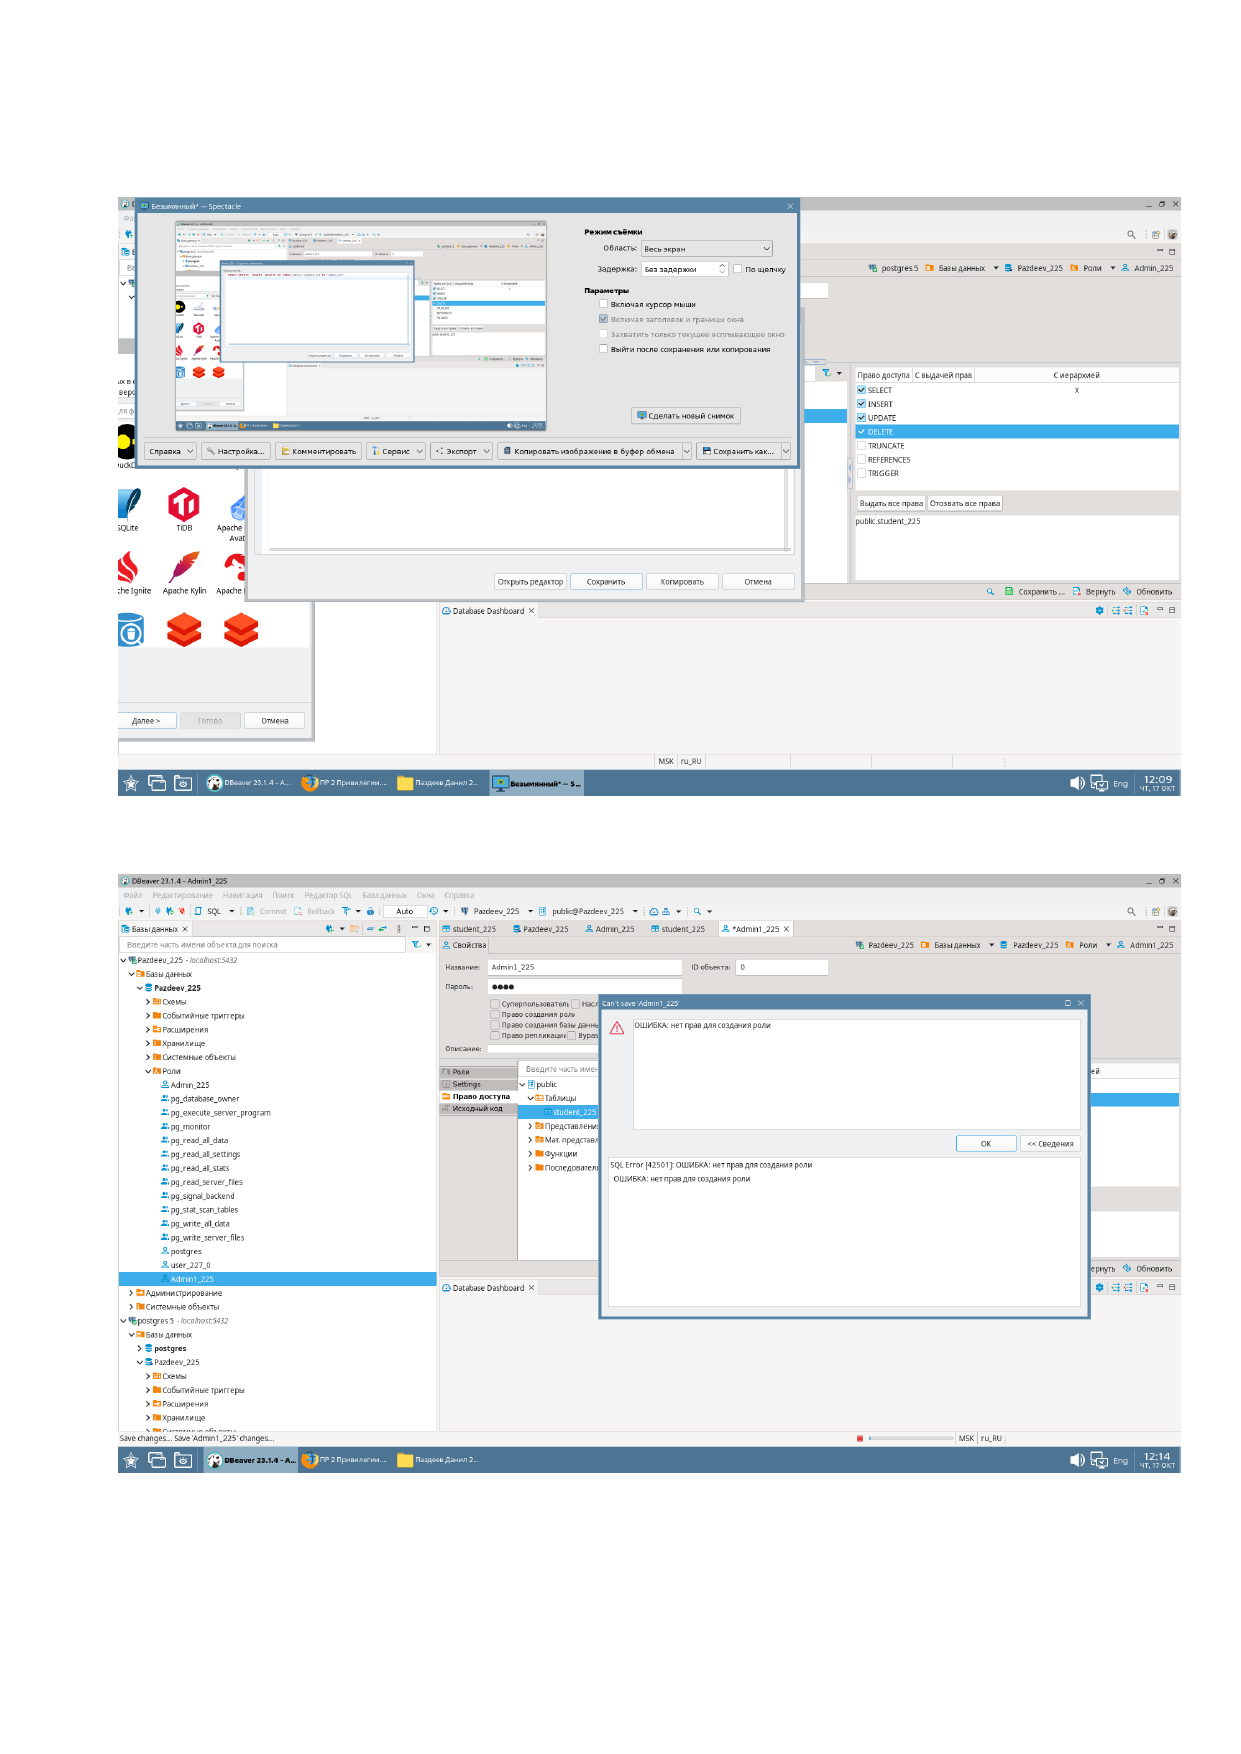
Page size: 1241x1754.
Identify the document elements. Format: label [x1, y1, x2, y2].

picture [118, 874, 1182, 1473]
picture [118, 197, 1182, 796]
